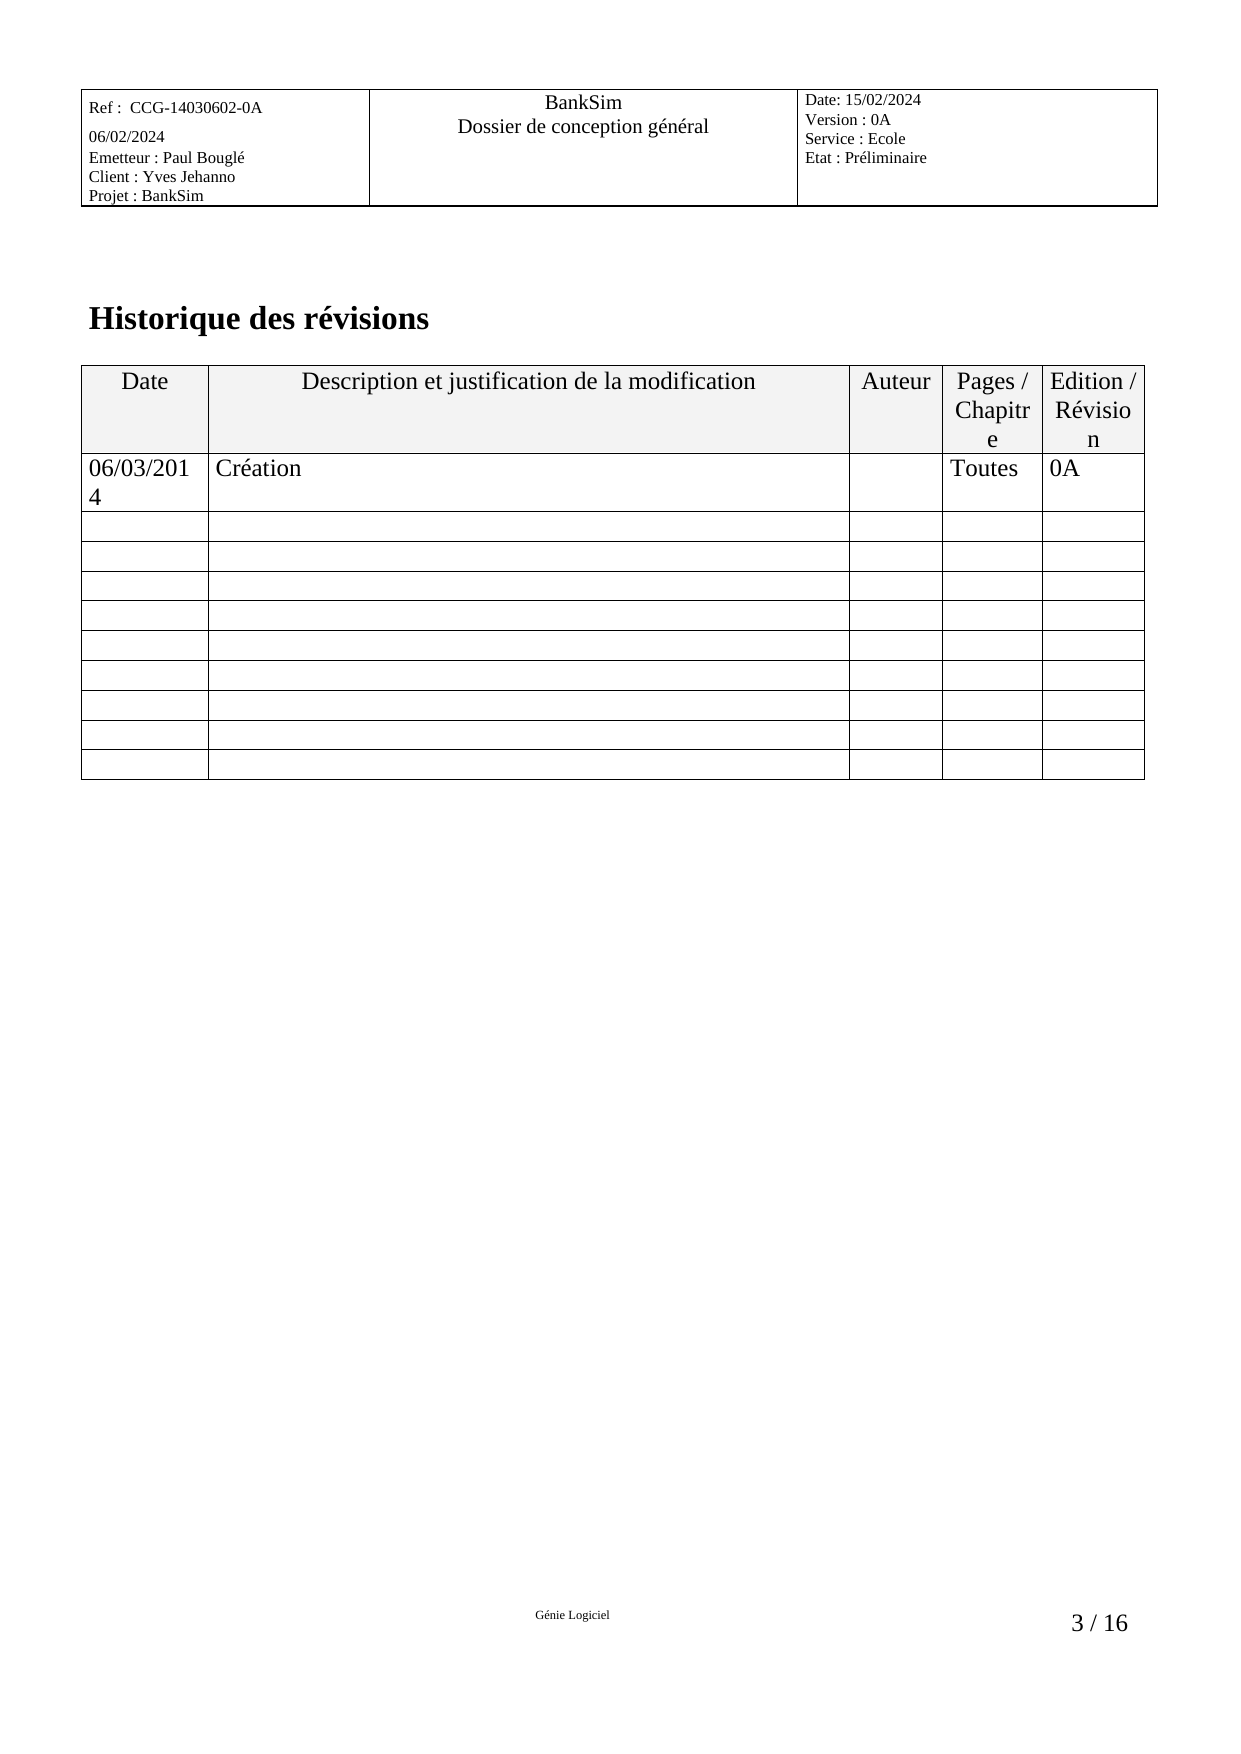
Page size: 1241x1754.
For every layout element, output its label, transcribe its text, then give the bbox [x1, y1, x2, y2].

table_cell [209, 721, 849, 749]
table_cell [1043, 661, 1144, 690]
table_cell [82, 572, 208, 600]
subtitle Historique des révisions [89, 298, 1152, 336]
table_cell [1043, 631, 1144, 660]
table_cell [850, 601, 942, 630]
table_cell Création [209, 454, 849, 511]
table_cell [1043, 691, 1144, 719]
table_cell [1043, 750, 1144, 779]
table_cell [943, 601, 1042, 630]
table_cell [1043, 542, 1144, 571]
table_cell [943, 721, 1042, 749]
table_cell [943, 661, 1042, 690]
table_cell [850, 721, 942, 749]
table_cell [209, 631, 849, 660]
table_cell [850, 631, 942, 660]
table_cell 0A [1043, 454, 1144, 511]
table_header Description et justification de la modification [209, 366, 849, 452]
table_cell [82, 631, 208, 660]
table_header Auteur [850, 366, 942, 452]
table_cell [850, 750, 942, 779]
table_cell [209, 601, 849, 630]
table_cell [209, 512, 849, 541]
table_cell [850, 661, 942, 690]
table_cell [82, 512, 208, 541]
table_cell [209, 691, 849, 719]
table_cell 06/03/2014 [82, 454, 208, 511]
table_cell [82, 750, 208, 779]
table_cell [209, 661, 849, 690]
table_cell [1043, 721, 1144, 749]
table_cell [209, 542, 849, 571]
table_cell [943, 691, 1042, 719]
table_cell [943, 631, 1042, 660]
table_cell [850, 512, 942, 541]
table_cell [943, 512, 1042, 541]
table_cell [82, 721, 208, 749]
table_cell [209, 572, 849, 600]
table_cell [82, 691, 208, 719]
table_cell [850, 691, 942, 719]
table_cell [82, 601, 208, 630]
table_header Pages / Chapitre [943, 366, 1042, 452]
table_cell [850, 572, 942, 600]
table_cell Toutes [943, 454, 1042, 511]
table_cell [82, 661, 208, 690]
table_cell [209, 750, 849, 779]
table_cell [850, 542, 942, 571]
table_cell [1043, 572, 1144, 600]
table_cell [850, 454, 942, 511]
table_cell [943, 542, 1042, 571]
table_cell [1043, 601, 1144, 630]
table_cell [943, 572, 1042, 600]
table_header Date [82, 366, 208, 452]
table_cell [943, 750, 1042, 779]
table_cell [1043, 512, 1144, 541]
table_header Edition / Révision [1043, 366, 1144, 452]
table_cell [82, 542, 208, 571]
